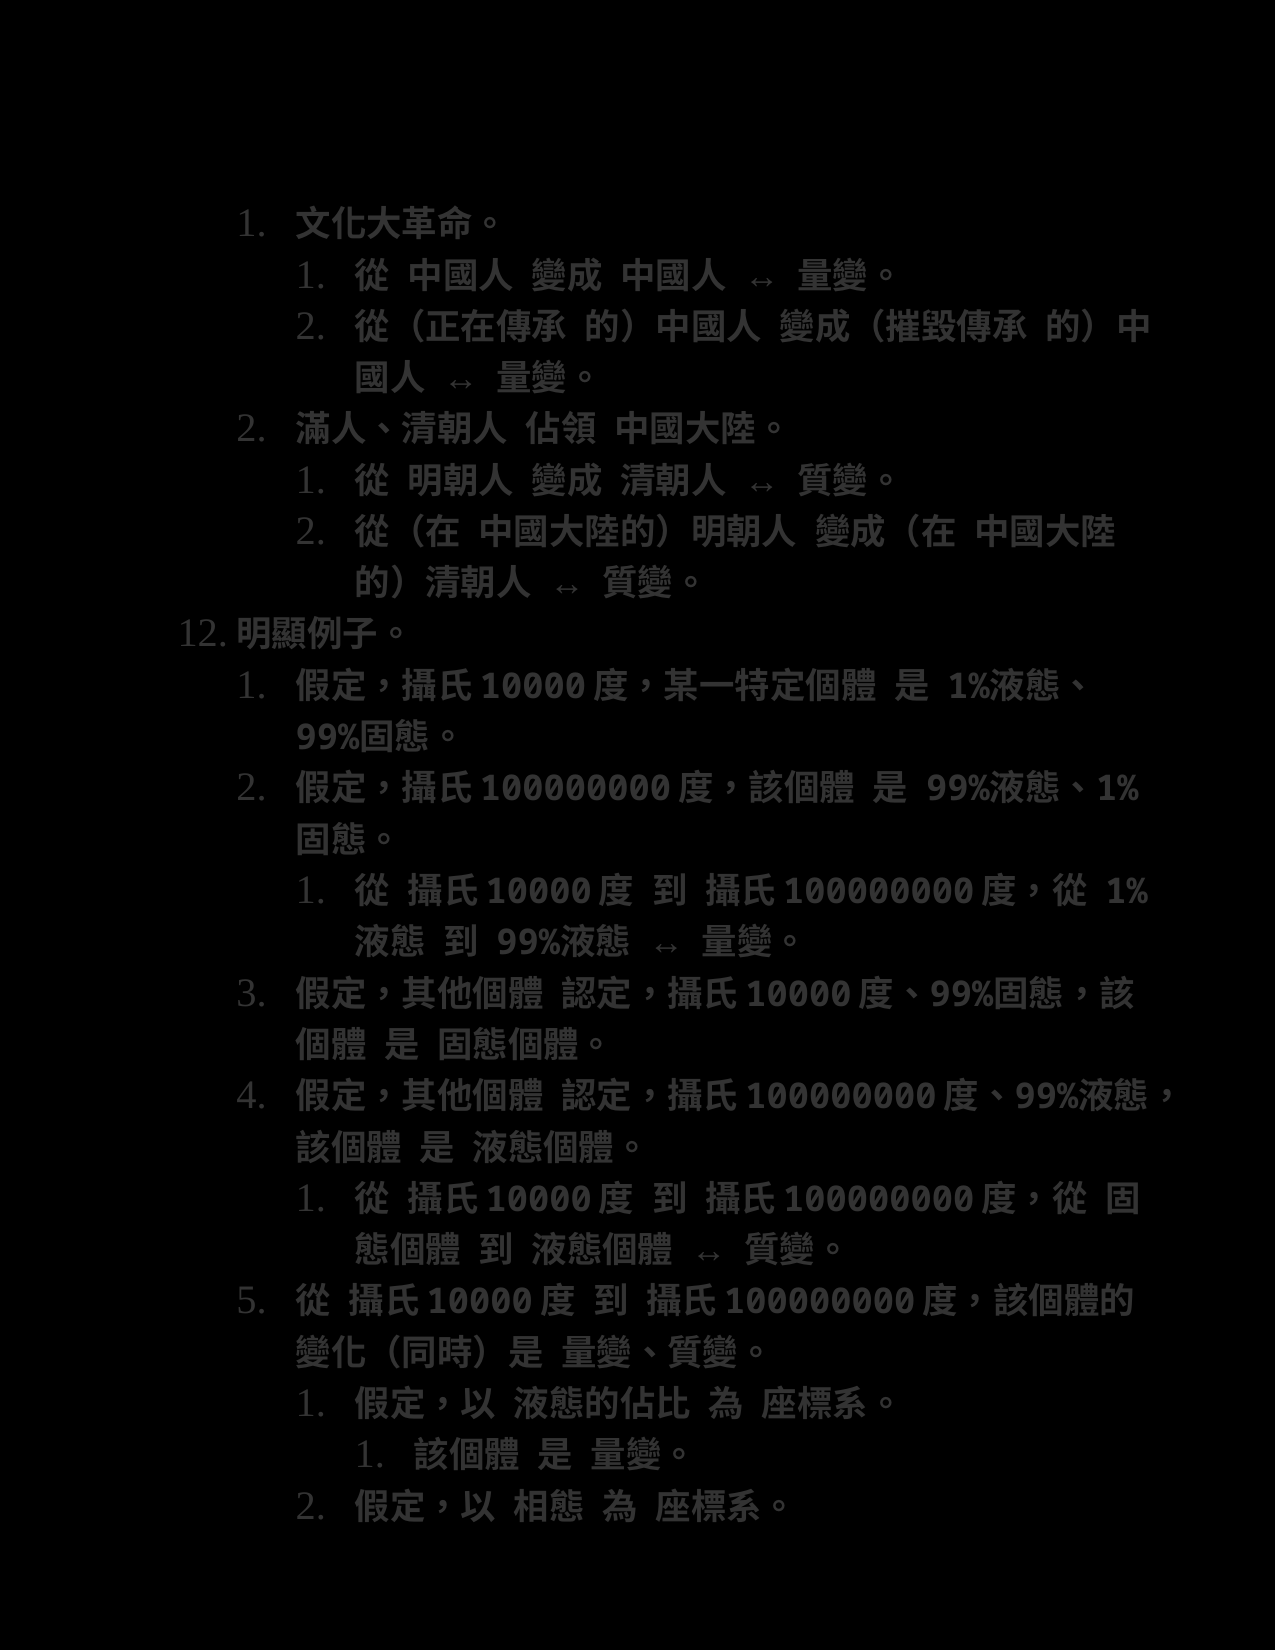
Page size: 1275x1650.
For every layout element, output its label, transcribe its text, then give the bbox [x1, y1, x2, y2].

list 假定，攝氏100000000度，該個體 是 99%液態、1%固態。 [236, 760, 1157, 862]
list 從 攝氏10000度 到 攝氏100000000度，從 固態個體 到 液態個體 ↔ 質變。 [295, 1170, 1157, 1273]
list 假定，以 相態 為 座標系。 [295, 1478, 1157, 1529]
list 滿人、清朝人 佔領 中國大陸。 [236, 401, 1157, 452]
list 從 攝氏10000度 到 攝氏100000000度，該個體的 變化（同時）是 量變、質變。 [236, 1273, 1157, 1376]
list 從 攝氏10000度 到 攝氏100000000度，從 1%液態 到 99%液態 ↔ 量變。 [295, 862, 1157, 965]
list 該個體 是 量變。 [354, 1427, 1157, 1478]
list 從（正在傳承 的）中國人 變成（摧毀傳承 的）中國人 ↔ 量變。 [295, 298, 1157, 401]
list 假定，其他個體 認定，攝氏100000000度、99%液態，該個體 是 液態個體。 [236, 1068, 1157, 1170]
list 文化大革命。 [236, 196, 1157, 247]
list 明顯例子。 [177, 606, 1157, 657]
list 從 明朝人 變成 清朝人 ↔ 質變。 [295, 452, 1157, 503]
list 假定，其他個體 認定，攝氏10000度、99%固態，該個體 是 固態個體。 [236, 965, 1157, 1068]
list 假定，以 液態的佔比 為 座標系。 [295, 1376, 1157, 1427]
list 從（在 中國大陸的）明朝人 變成（在 中國大陸的）清朝人 ↔ 質變。 [295, 503, 1157, 606]
list 從 中國人 變成 中國人 ↔ 量變。 [295, 247, 1157, 298]
list 假定，攝氏10000度，某一特定個體 是 1%液態、99%固態。 [236, 657, 1157, 760]
